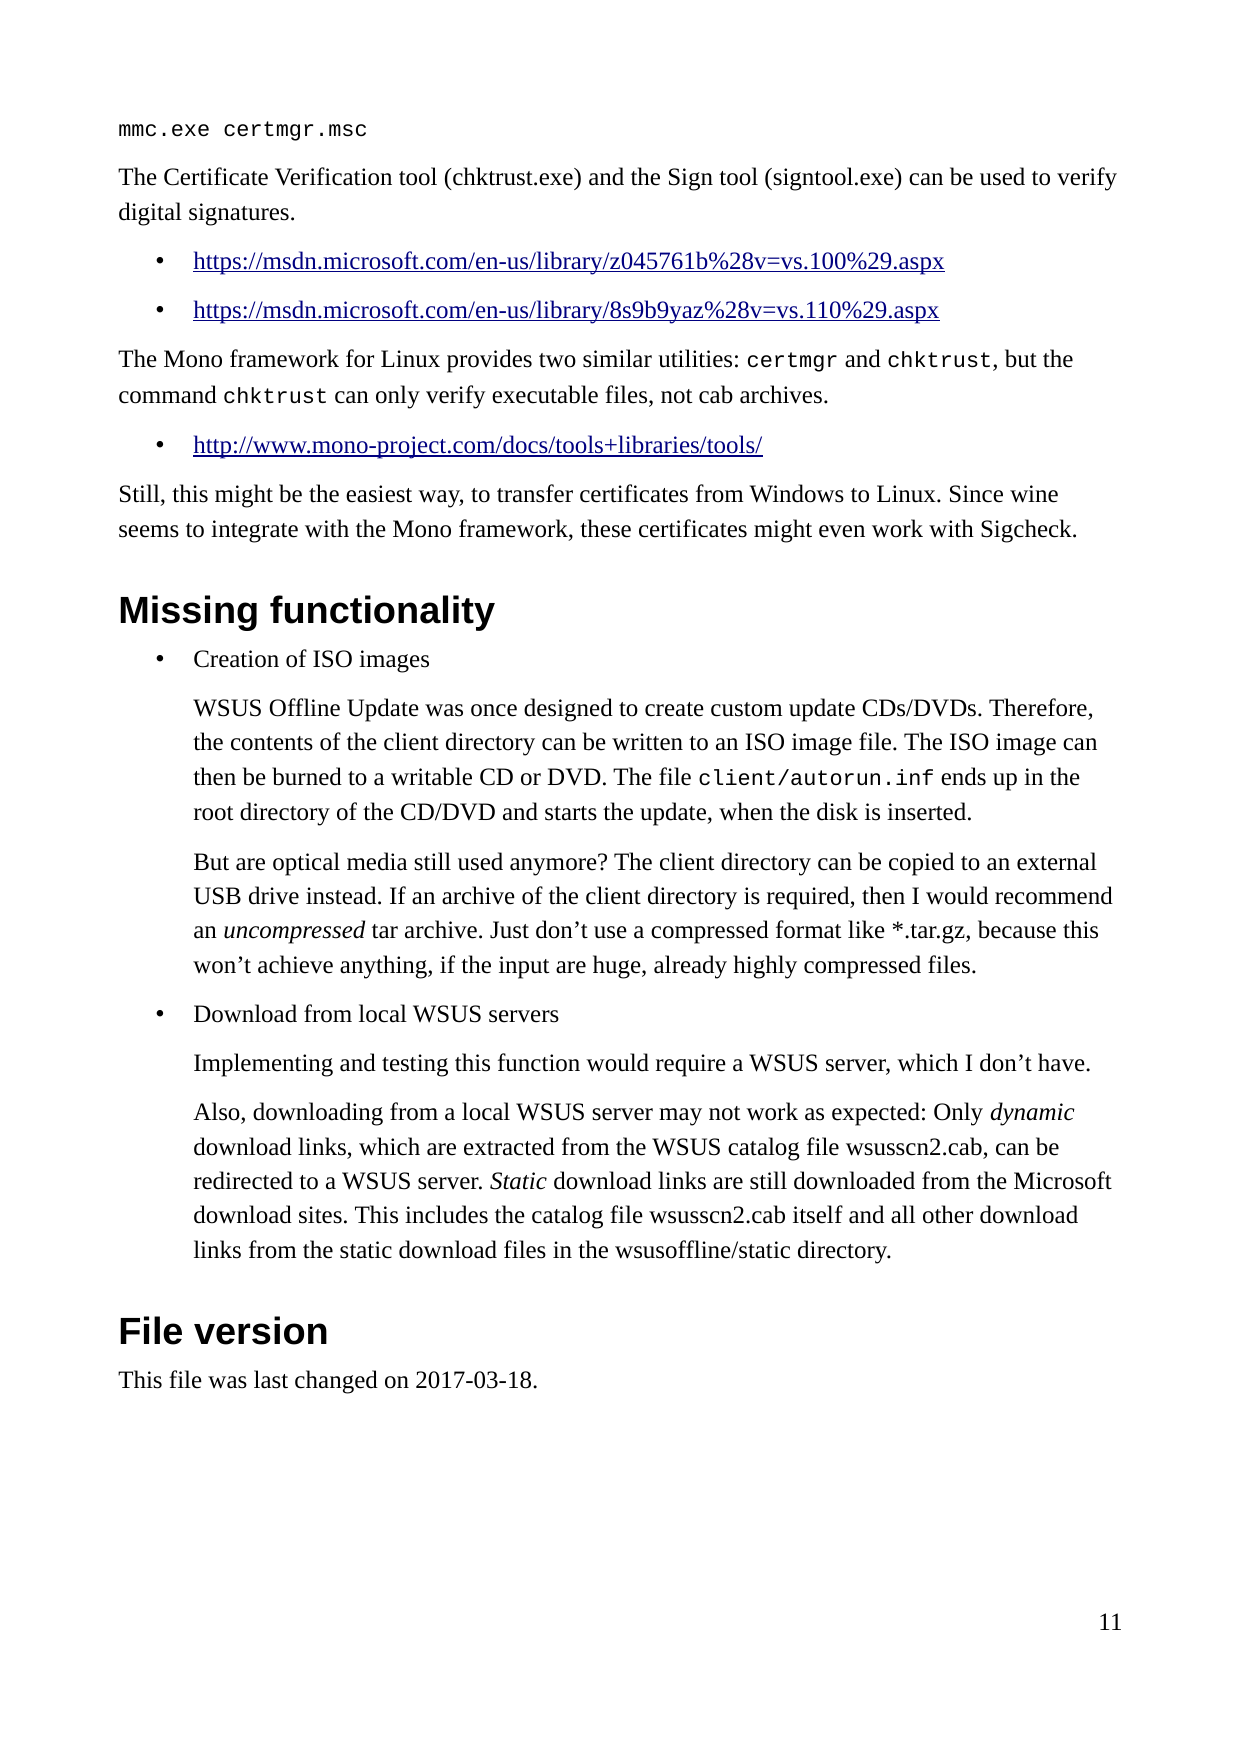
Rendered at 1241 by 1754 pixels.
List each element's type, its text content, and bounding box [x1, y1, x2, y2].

list Implementing and testing this function would require a WSUS server, which I don’t have. [156, 1048, 1122, 1077]
list WSUS Offline Update was once designed to create custom update CDs/DVDs. Therefore, the contents of the client directory can be written to an ISO image file. The ISO image can then be burned to a writable CD or DVD. The file client/autorun.inf ends up in the root directory of the CD/DVD and starts the update, when the disk is inserted. [156, 693, 1122, 826]
text Still, this might be the easiest way, to transfer certificates from Windows to Linux. Since wine seems to integrate with the Mono framework, these certificates might even work with Sigcheck. [118, 479, 1122, 542]
text The Mono framework for Linux provides two similar utilities: certmgr and chktrust, but the command chktrust can only verify executable files, not cab archives. [118, 344, 1122, 409]
text mmc.exe certmgr.msc [118, 118, 1122, 143]
list Also, downloading from a local WSUS server may not work as expected: Only dynamic download links, which are extracted from the WSUS catalog file wsusscn2.cab, can be redirected to a WSUS server. Static download links are still downloaded from the Microsoft download sites. This includes the catalog file wsusscn2.cab itself and all other download links from the static download files in the wsusoffline/static directory. [156, 1097, 1122, 1264]
text This file was last changed on 2017-03-18. [118, 1365, 1122, 1394]
list Download from local WSUS servers [156, 999, 1122, 1028]
list https://msdn.microsoft.com/en-us/library/8s9b9yaz%28v=vs.110%29.aspx [156, 295, 1122, 324]
list http://www.mono-project.com/docs/tools+libraries/tools/ [156, 430, 1122, 459]
subtitle File version [118, 1309, 1122, 1353]
list https://msdn.microsoft.com/en-us/library/z045761b%28v=vs.100%29.aspx [156, 246, 1122, 275]
text The Certificate Verification tool (chktrust.exe) and the Sign tool (signtool.exe) can be used to verify digital signatures. [118, 162, 1122, 226]
subtitle Missing functionality [118, 588, 1122, 631]
list Creation of ISO images [156, 644, 1122, 673]
list But are optical media still used anymore? The client directory can be copied to an external USB drive instead. If an archive of the client directory is required, then I would recommend an uncompressed tar archive. Just don’t use a compressed format like *.tar.gz, because this won’t achieve anything, if the input are huge, already highly compressed files. [156, 847, 1122, 979]
